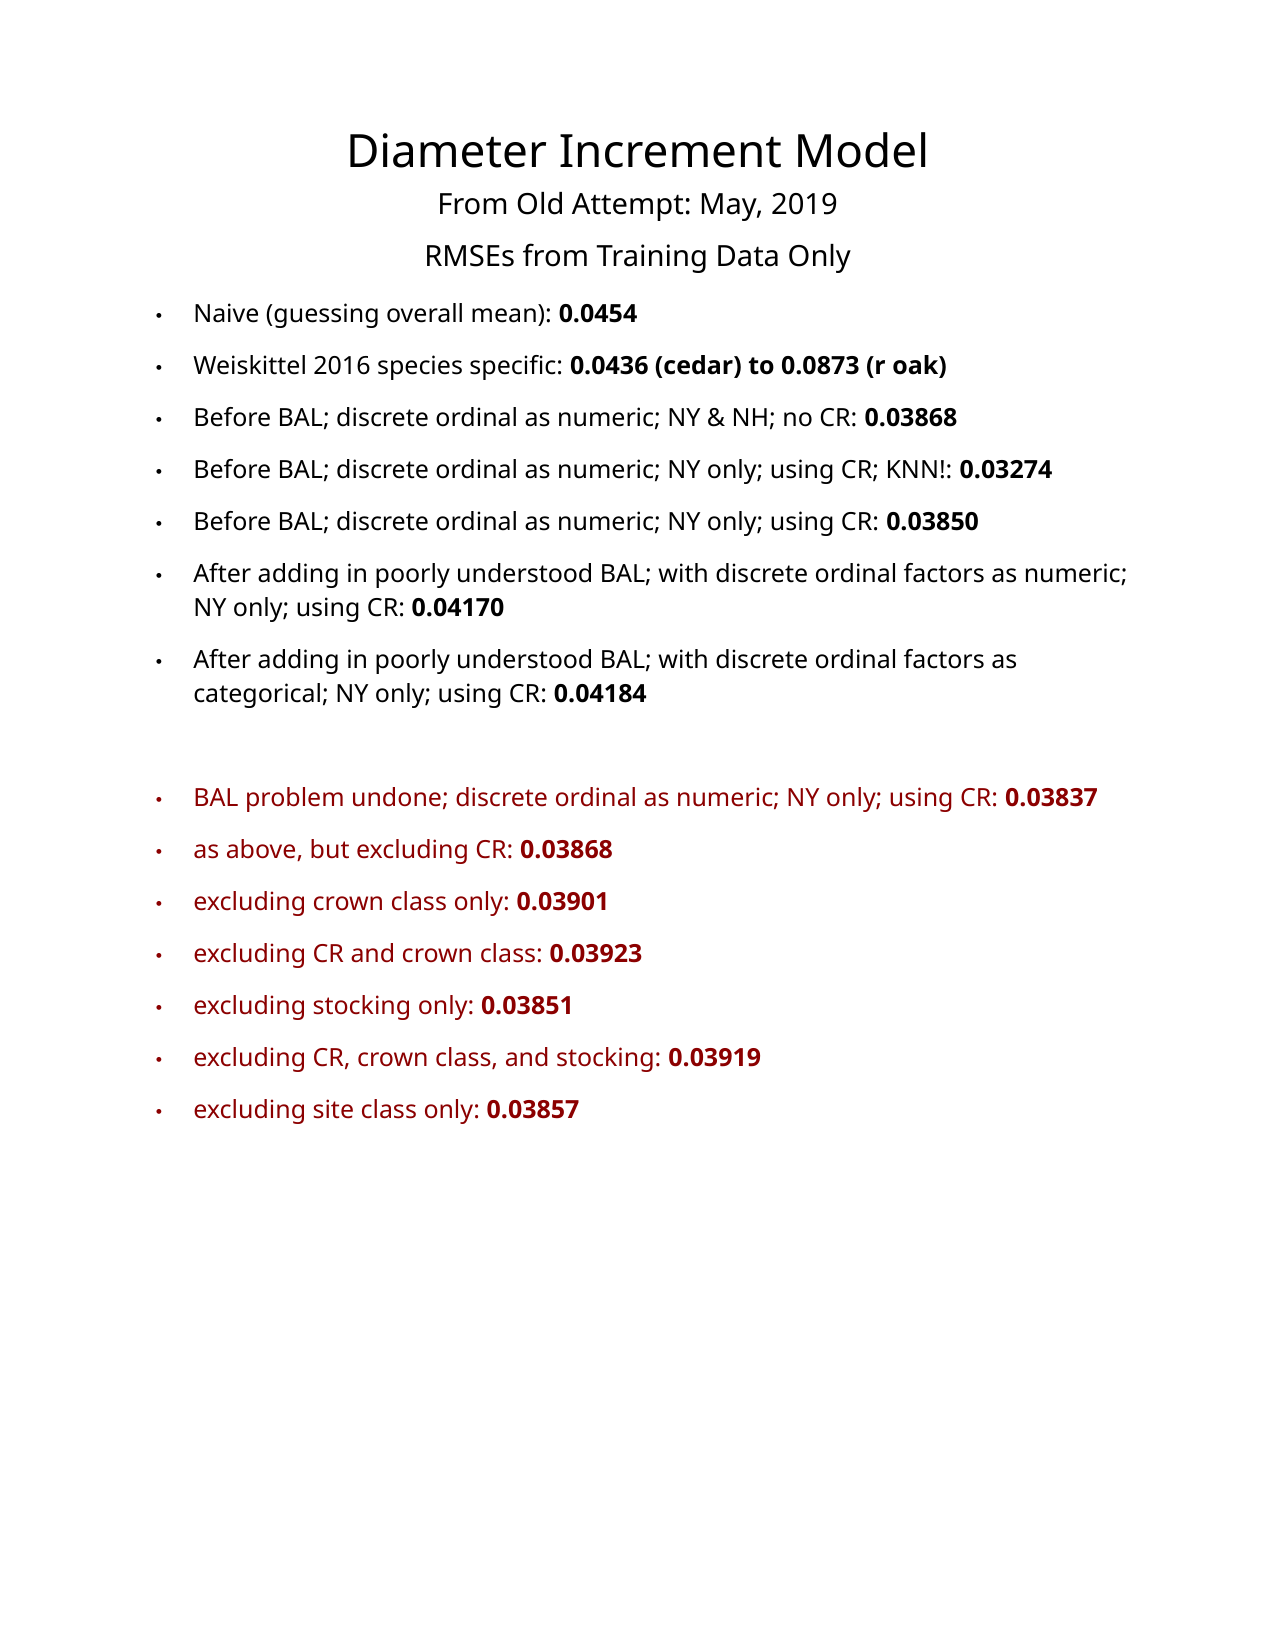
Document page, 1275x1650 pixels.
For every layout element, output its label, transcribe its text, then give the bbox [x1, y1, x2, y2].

subtitle From Old Attempt: May, 2019 [118, 183, 1157, 223]
list After adding in poorly understood BAL; with discrete ordinal factors as numeric; NY only; using CR: 0.04170 [156, 556, 1157, 624]
list excluding stocking only: 0.03851 [156, 988, 1157, 1022]
list as above, but excluding CR: 0.03868 [156, 832, 1157, 866]
list excluding CR and crown class: 0.03923 [156, 936, 1157, 970]
list Weiskittel 2016 species specific: 0.0436 (cedar) to 0.0873 (r oak) [156, 348, 1157, 382]
list Before BAL; discrete ordinal as numeric; NY only; using CR: 0.03850 [156, 504, 1157, 538]
list excluding CR, crown class, and stocking: 0.03919 [156, 1040, 1157, 1074]
title Diameter Increment Model [118, 118, 1157, 181]
list Before BAL; discrete ordinal as numeric; NY & NH; no CR: 0.03868 [156, 400, 1157, 434]
subtitle RMSEs from Training Data Only [118, 235, 1157, 275]
list After adding in poorly understood BAL; with discrete ordinal factors as categorical; NY only; using CR: 0.04184 [156, 642, 1157, 710]
list excluding site class only: 0.03857 [156, 1092, 1157, 1126]
list Before BAL; discrete ordinal as numeric; NY only; using CR; KNN!: 0.03274 [156, 452, 1157, 486]
list BAL problem undone; discrete ordinal as numeric; NY only; using CR: 0.03837 [156, 780, 1157, 814]
list excluding crown class only: 0.03901 [156, 884, 1157, 918]
list Naive (guessing overall mean): 0.0454 [156, 296, 1157, 330]
